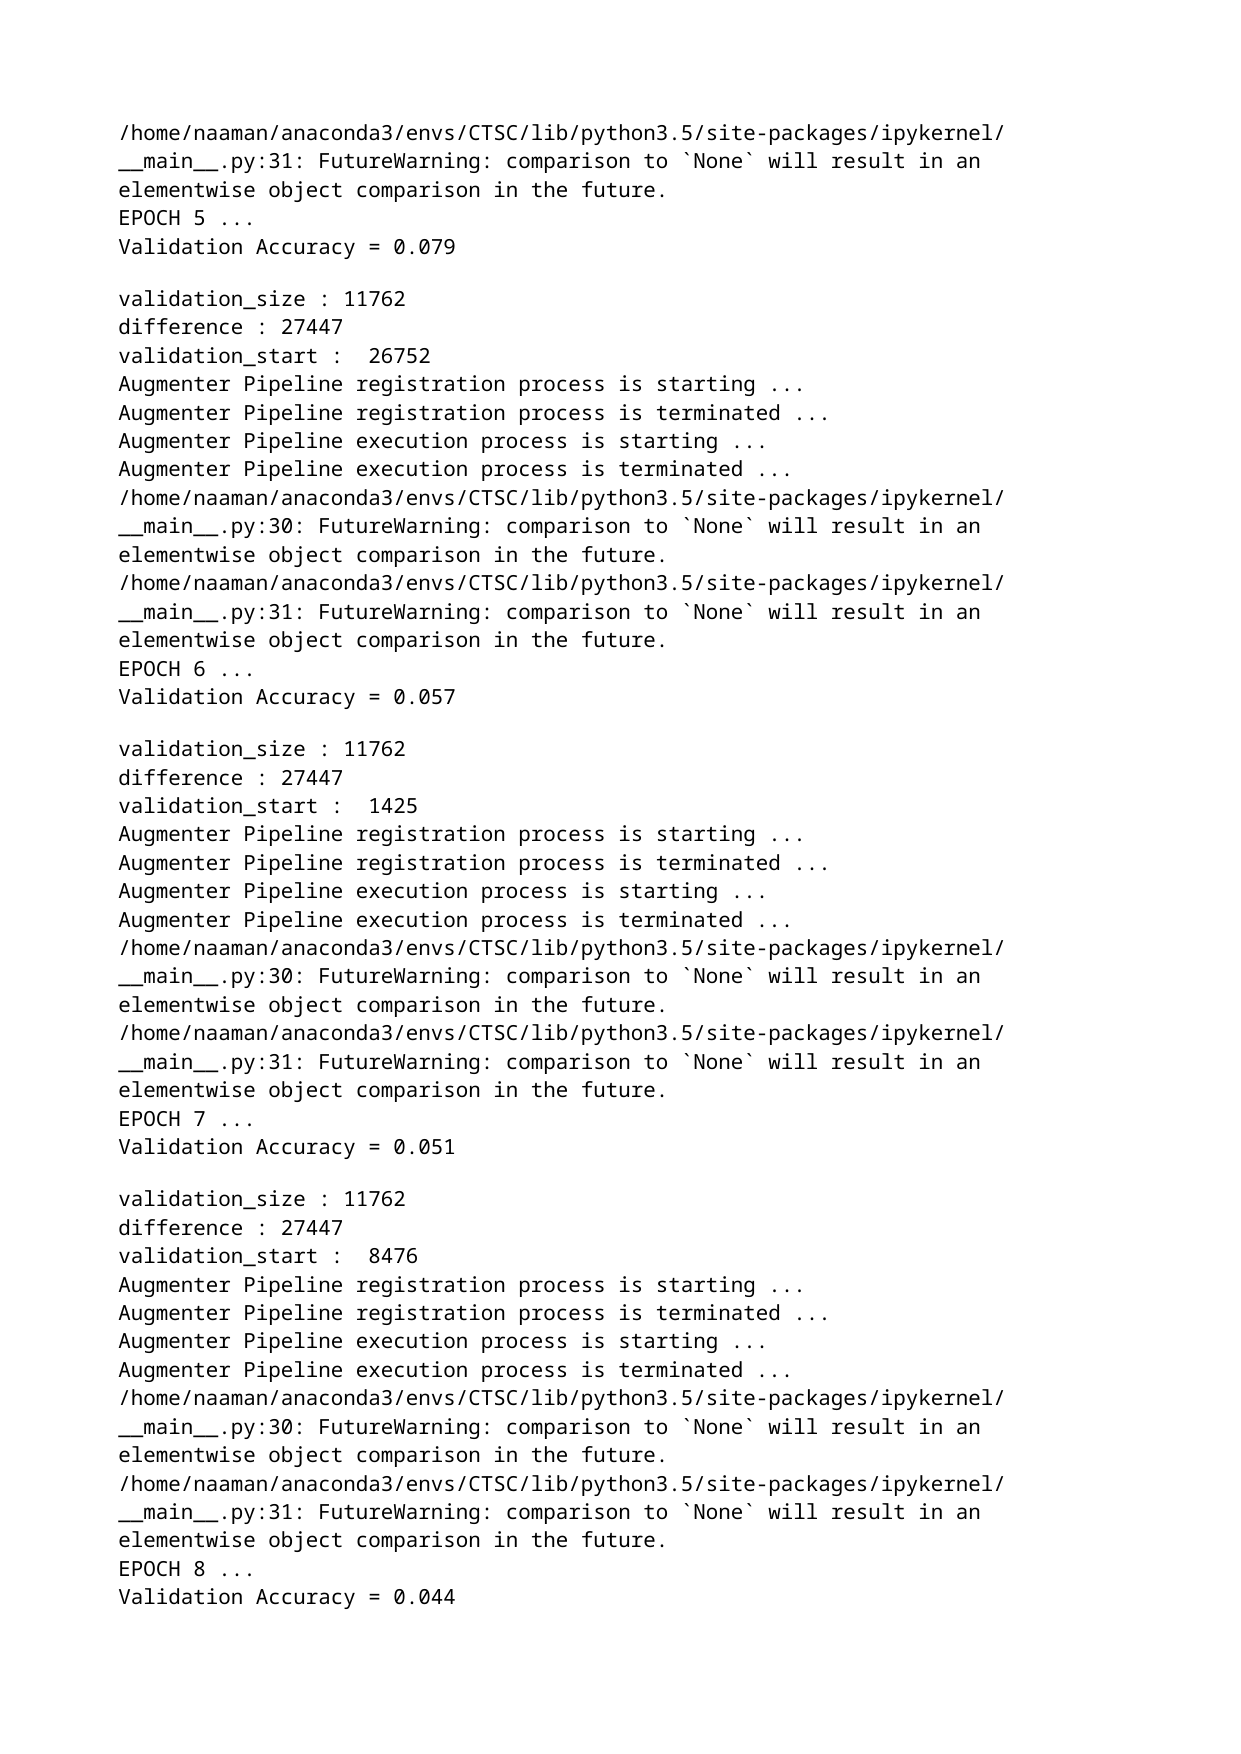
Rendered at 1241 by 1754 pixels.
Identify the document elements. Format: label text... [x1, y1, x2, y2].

text /home/naaman/anaconda3/envs/CTSC/lib/python3.5/site-packages/ipykernel/__main__.py:31: FutureWarning: comparison to `None` will result in an elementwise object comparison in the future. [118, 1018, 1122, 1104]
text Augmenter Pipeline execution process is starting ... [118, 426, 1122, 454]
text Augmenter Pipeline registration process is terminated ... [118, 398, 1122, 426]
text difference : 27447 [118, 312, 1122, 341]
text validation_size : 11762 [118, 1184, 1122, 1213]
text /home/naaman/anaconda3/envs/CTSC/lib/python3.5/site-packages/ipykernel/__main__.py:31: FutureWarning: comparison to `None` will result in an elementwise object comparison in the future. [118, 1469, 1122, 1554]
text /home/naaman/anaconda3/envs/CTSC/lib/python3.5/site-packages/ipykernel/__main__.py:30: FutureWarning: comparison to `None` will result in an elementwise object comparison in the future. [118, 483, 1122, 568]
text /home/naaman/anaconda3/envs/CTSC/lib/python3.5/site-packages/ipykernel/__main__.py:30: FutureWarning: comparison to `None` will result in an elementwise object comparison in the future. [118, 933, 1122, 1018]
text validation_size : 11762 [118, 734, 1122, 763]
text Augmenter Pipeline execution process is terminated ... [118, 905, 1122, 933]
text Augmenter Pipeline execution process is starting ... [118, 1327, 1122, 1355]
text /home/naaman/anaconda3/envs/CTSC/lib/python3.5/site-packages/ipykernel/__main__.py:31: FutureWarning: comparison to `None` will result in an elementwise object comparison in the future. [118, 568, 1122, 654]
text Augmenter Pipeline execution process is starting ... [118, 876, 1122, 905]
text difference : 27447 [118, 763, 1122, 791]
text Augmenter Pipeline execution process is terminated ... [118, 1355, 1122, 1383]
text Validation Accuracy = 0.079 [118, 232, 1122, 260]
text Validation Accuracy = 0.051 [118, 1132, 1122, 1161]
text /home/naaman/anaconda3/envs/CTSC/lib/python3.5/site-packages/ipykernel/__main__.py:31: FutureWarning: comparison to `None` will result in an elementwise object comparison in the future. [118, 118, 1122, 203]
text EPOCH 8 ... [118, 1554, 1122, 1582]
text Augmenter Pipeline registration process is starting ... [118, 1270, 1122, 1298]
text Validation Accuracy = 0.044 [118, 1582, 1122, 1611]
text validation_start : 1425 [118, 791, 1122, 819]
text validation_size : 11762 [118, 284, 1122, 312]
text EPOCH 5 ... [118, 203, 1122, 232]
text validation_start : 8476 [118, 1241, 1122, 1270]
text Augmenter Pipeline execution process is terminated ... [118, 454, 1122, 483]
text Augmenter Pipeline registration process is terminated ... [118, 1298, 1122, 1327]
text EPOCH 6 ... [118, 654, 1122, 682]
text Augmenter Pipeline registration process is starting ... [118, 819, 1122, 848]
text validation_start : 26752 [118, 341, 1122, 369]
text difference : 27447 [118, 1213, 1122, 1241]
text EPOCH 7 ... [118, 1104, 1122, 1132]
text Augmenter Pipeline registration process is starting ... [118, 369, 1122, 398]
text /home/naaman/anaconda3/envs/CTSC/lib/python3.5/site-packages/ipykernel/__main__.py:30: FutureWarning: comparison to `None` will result in an elementwise object comparison in the future. [118, 1383, 1122, 1469]
text Validation Accuracy = 0.057 [118, 682, 1122, 711]
text Augmenter Pipeline registration process is terminated ... [118, 848, 1122, 876]
